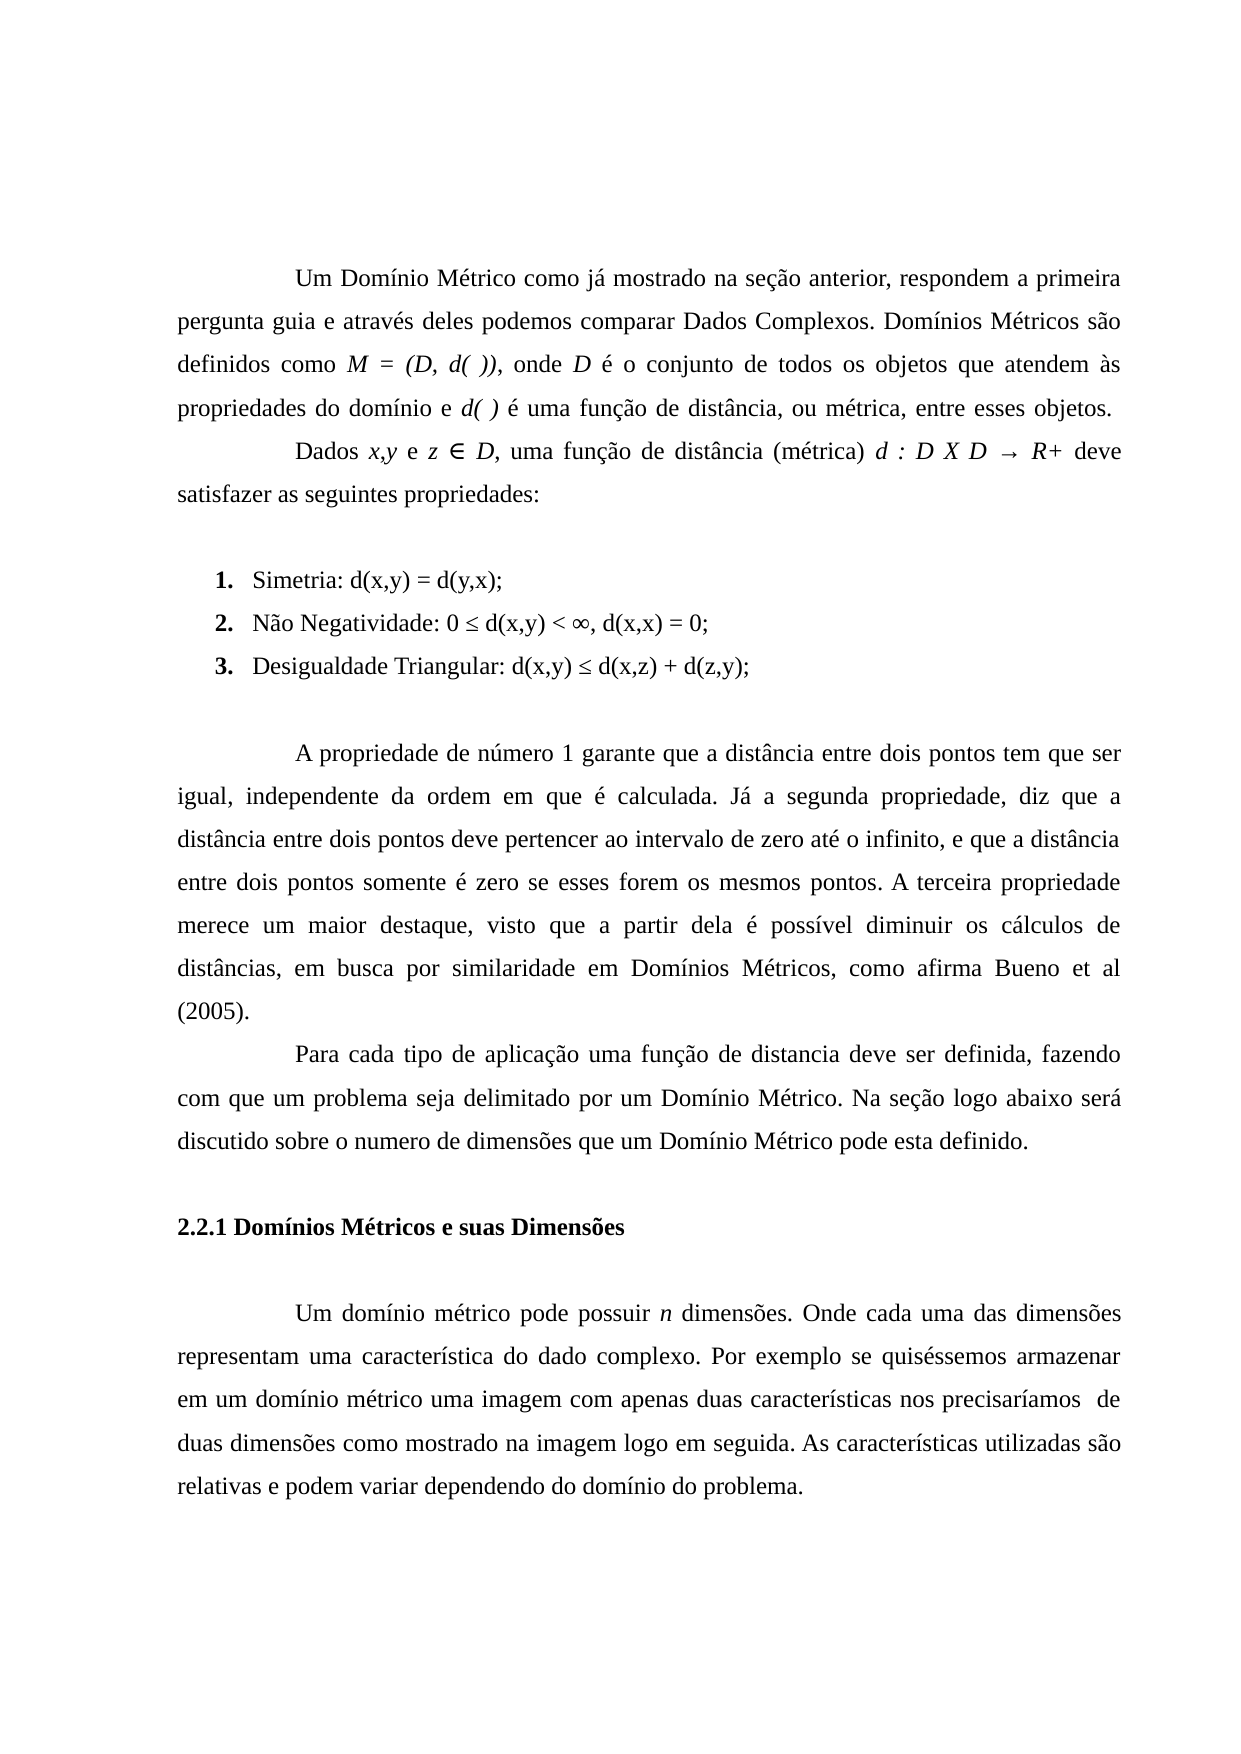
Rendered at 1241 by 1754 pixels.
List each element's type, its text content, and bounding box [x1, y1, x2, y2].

text A propriedade de número 1 garante que a distância entre dois pontos tem que ser igual, independente da ordem em que é calculada. Já a segunda propriedade, diz que a distância entre dois pontos deve pertencer ao intervalo de zero até o infinito, e que a distância entre dois pontos somente é zero se esses forem os mesmos pontos. A terceira propriedade merece um maior destaque, visto que a partir dela é possível diminuir os cálculos de distâncias, em busca por similaridade em Domínios Métricos, como afirma Bueno et al (2005). [177, 738, 1122, 1025]
text Um domínio métrico pode possuir n dimensões. Onde cada uma das dimensões representam uma característica do dado complexo. Por exemplo se quiséssemos armazenar em um domínio métrico uma imagem com apenas duas características nos precisaríamos de duas dimensões como mostrado na imagem logo em seguida. As características utilizadas são relativas e podem variar dependendo do domínio do problema. [177, 1298, 1122, 1499]
text Um Domínio Métrico como já mostrado na seção anterior, respondem a primeira pergunta guia e através deles podemos comparar Dados Complexos. Domínios Métricos são definidos como M = (D, d( )), onde D é o conjunto de todos os objetos que atendem às propriedades do domínio e d( ) é uma função de distância, ou métrica, entre esses objetos. Dados x,y e z ∈ D, uma função de distância (métrica) d : D X D → R+ deve satisfazer as seguintes propriedades: [177, 263, 1122, 508]
list Simetria: d(x,y) = d(y,x); [214, 565, 1122, 594]
list Não Negatividade: 0 ≤ d(x,y) < ∞, d(x,x) = 0; [214, 608, 1122, 637]
text 2.2.1 Domínios Métricos e suas Dimensões [177, 1212, 1122, 1241]
text Para cada tipo de aplicação uma função de distancia deve ser definida, fazendo com que um problema seja delimitado por um Domínio Métrico. Na seção logo abaixo será discutido sobre o numero de dimensões que um Domínio Métrico pode esta definido. [177, 1039, 1122, 1154]
list Desigualdade Triangular: d(x,y) ≤ d(x,z) + d(z,y); [214, 651, 1122, 680]
